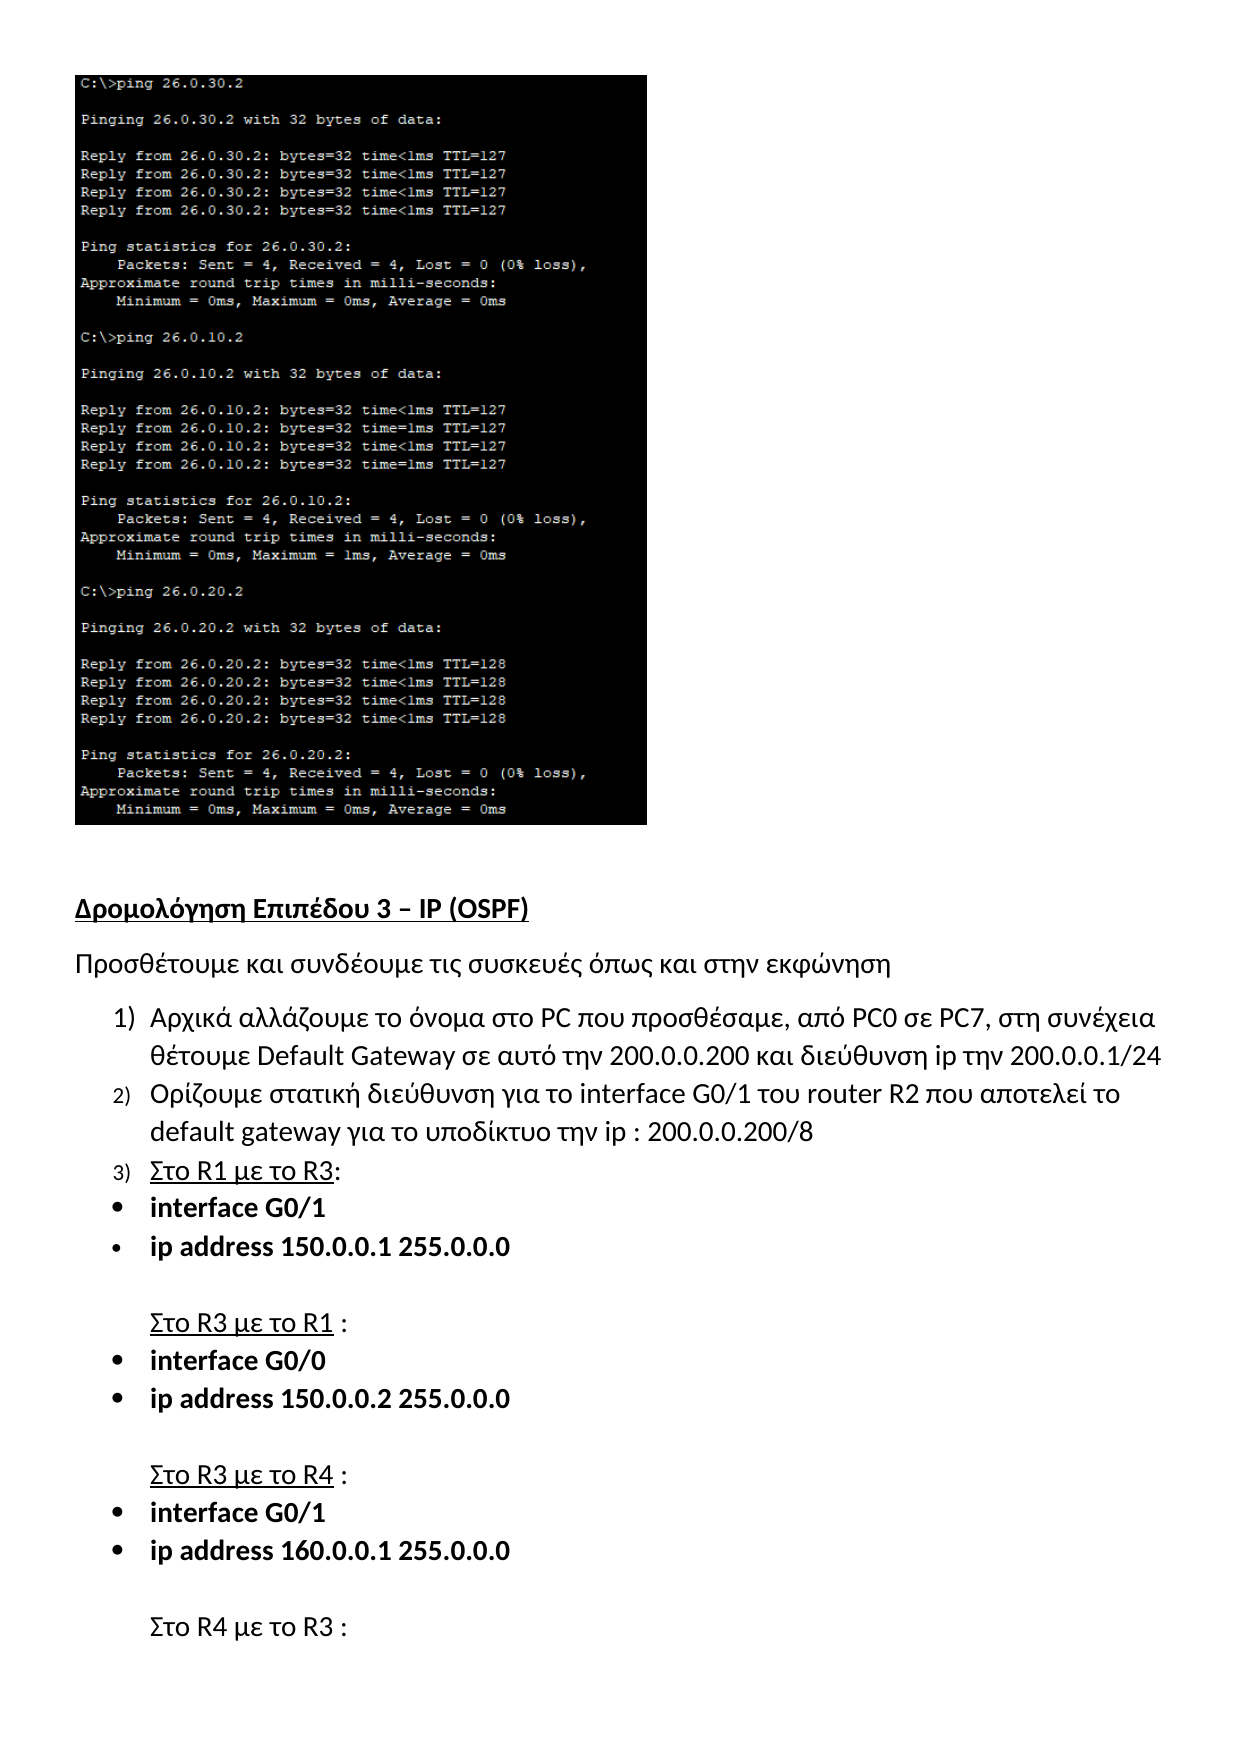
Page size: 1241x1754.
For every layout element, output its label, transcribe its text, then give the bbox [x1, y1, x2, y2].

list Στο R1 με το R3: [112, 1152, 1165, 1187]
text Δρομολόγηση Επιπέδου 3 – IP (OSPF) [75, 890, 1165, 926]
list ip address 150.0.0.2 255.0.0.0 [112, 1380, 1165, 1415]
list ip address 150.0.0.1 255.0.0.0 [112, 1228, 1165, 1263]
list interface G0/1 [112, 1189, 1165, 1225]
text Στο R4 με το R3 : [75, 1608, 1165, 1643]
list ip address 160.0.0.1 255.0.0.0 [112, 1532, 1165, 1567]
list Ορίζουμε στατική διεύθυνση για το interface G0/1 του router R2 που αποτελεί το default gateway για το υποδίκτυο την ip : 200.0.0.200/8 [112, 1076, 1165, 1149]
list interface G0/1 [112, 1494, 1165, 1529]
text Στο R3 με το R4 : [75, 1456, 1165, 1491]
list interface G0/0 [112, 1342, 1165, 1377]
text Προσθέτουμε και συνδέουμε τις συσκευές όπως και στην εκφώνηση [75, 945, 1165, 980]
list Αρχικά αλλάζουμε το όνομα στο PC που προσθέσαμε, από PC0 σε PC7, στη συνέχεια θέτουμε Default Gateway σε αυτό την 200.0.0.200 και διεύθυνση ip την 200.0.0.1/24 [112, 999, 1165, 1073]
text Στο R3 με το R1 : [75, 1304, 1165, 1339]
